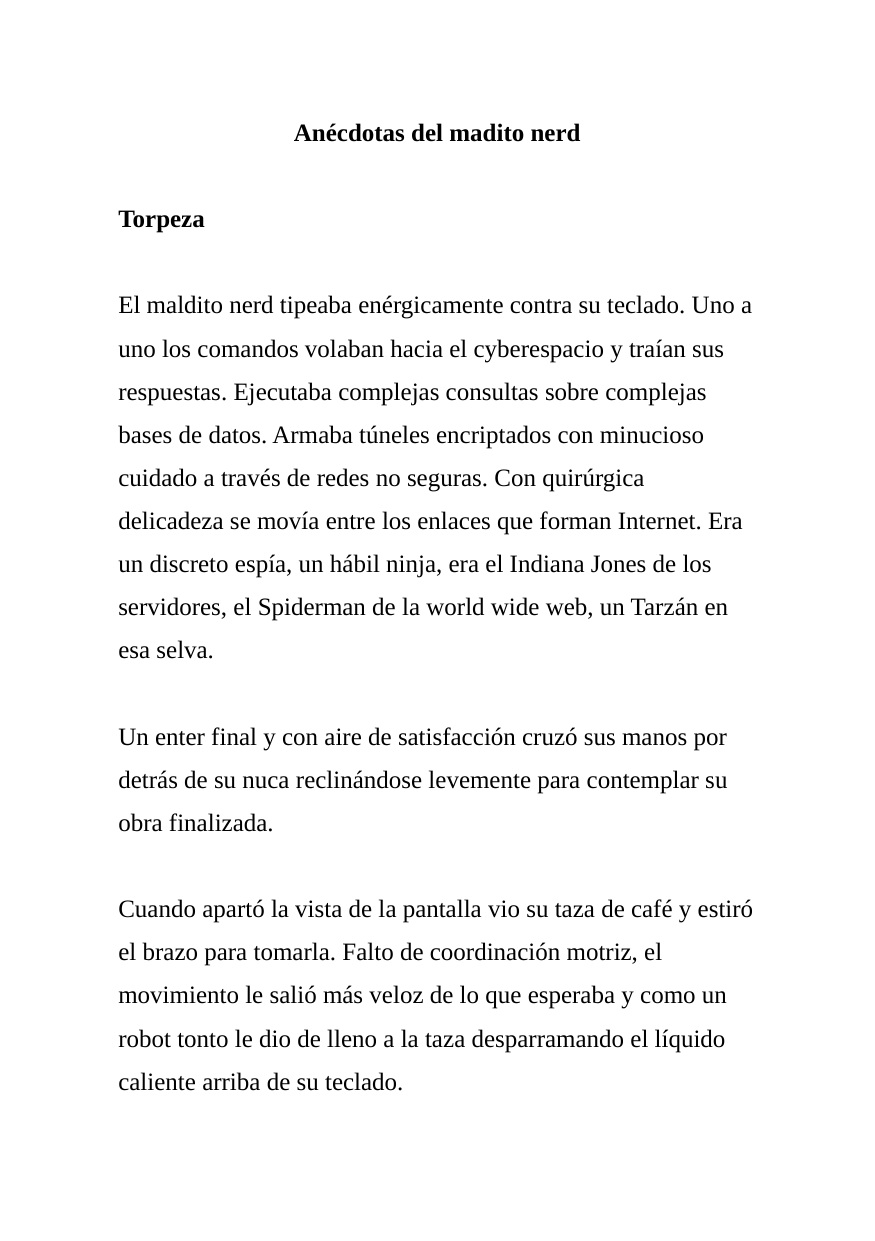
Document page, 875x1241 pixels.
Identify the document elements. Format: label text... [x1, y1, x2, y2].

text Anécdotas del madito nerd [118, 118, 756, 147]
text Cuando apartó la vista de la pantalla vio su taza de café y estiró el brazo para tomarla. Falto de coordinación motriz, el movimiento le salió más veloz de lo que esperaba y como un robot tonto le dio de lleno a la taza desparramando el líquido caliente arriba de su teclado. [118, 894, 756, 1096]
text Un enter final y con aire de satisfacción cruzó sus manos por detrás de su nuca reclinándose levemente para contemplar su obra finalizada. [118, 722, 756, 837]
text El maldito nerd tipeaba enérgicamente contra su teclado. Uno a uno los comandos volaban hacia el cyberespacio y traían sus respuestas. Ejecutaba complejas consultas sobre complejas bases de datos. Armaba túneles encriptados con minucioso cuidado a través de redes no seguras. Con quirúrgica delicadeza se movía entre los enlaces que forman Internet. Era un discreto espía, un hábil ninja, era el Indiana Jones de los servidores, el Spiderman de la world wide web, un Tarzán en esa selva. [118, 291, 756, 664]
text Torpeza [118, 204, 756, 233]
